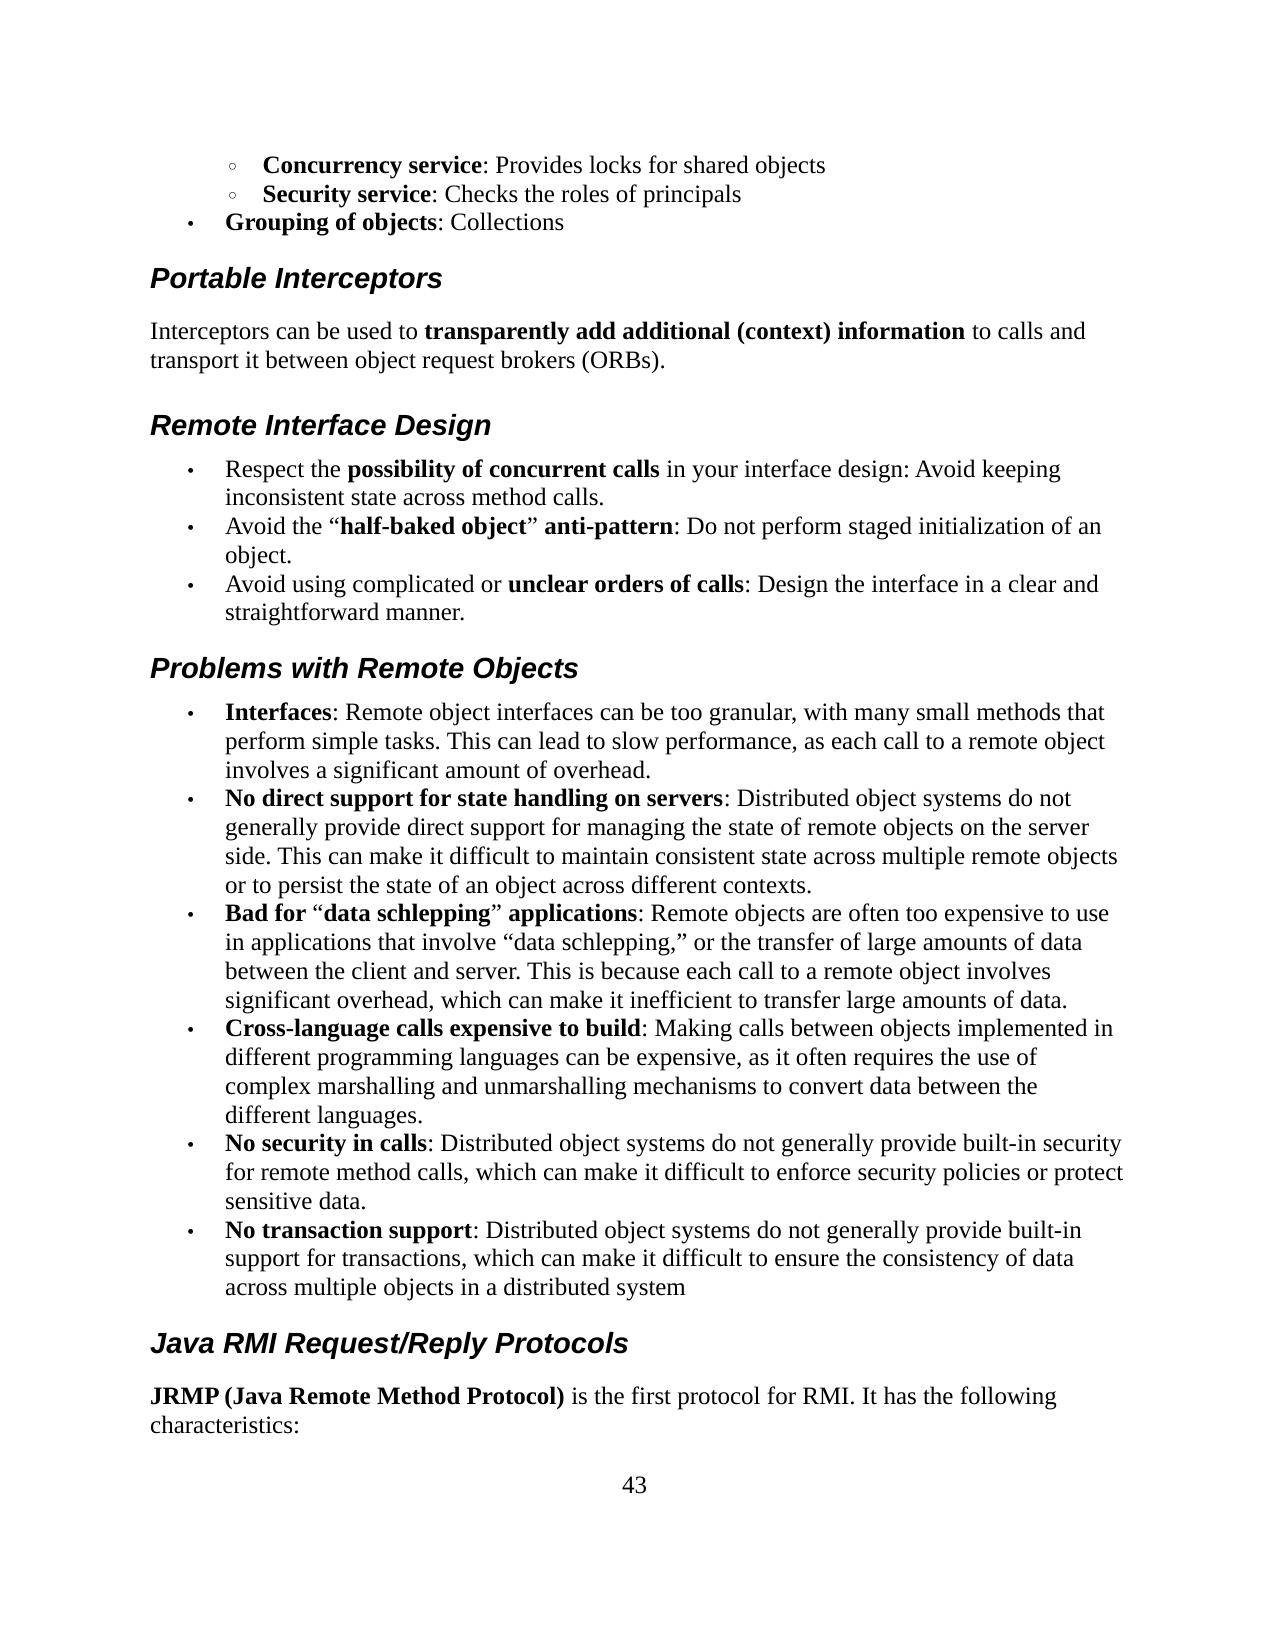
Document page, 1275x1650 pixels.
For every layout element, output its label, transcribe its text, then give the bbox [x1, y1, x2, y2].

subtitle Problems with Remote Objects [150, 651, 1125, 685]
list Respect the possibility of concurrent calls in your interface design: Avoid keeping inconsistent state across method calls. [187, 454, 1125, 511]
list No direct support for state handling on servers: Distributed object systems do not generally provide direct support for managing the state of remote objects on the server side. This can make it difficult to maintain consistent state across multiple remote objects or to persist the state of an object across different contexts. [187, 783, 1125, 898]
subtitle Remote Interface Design [150, 408, 1125, 441]
text Interceptors can be used to transparently add additional (context) information to calls and transport it between object request brokers (ORBs). [150, 316, 1125, 374]
list Interfaces: Remote object interfaces can be too granular, with many small methods that perform simple tasks. This can lead to slow performance, as each call to a remote object involves a significant amount of overhead. [187, 697, 1125, 783]
subtitle Portable Interceptors [150, 261, 1125, 295]
list Avoid using complicated or unclear orders of calls: Design the interface in a clear and straightforward manner. [187, 569, 1125, 626]
list Bad for “data schlepping” applications: Remote objects are often too expensive to use in applications that involve “data schlepping,” or the transfer of large amounts of data between the client and server. This is because each call to a remote object involves significant overhead, which can make it inefficient to transfer large amounts of data. [187, 898, 1125, 1013]
list Avoid the “half-baked object” anti-pattern: Do not perform staged initialization of an object. [187, 511, 1125, 569]
list Security service: Checks the roles of principals [225, 179, 1125, 207]
list Cross-language calls expensive to build: Making calls between objects implemented in different programming languages can be expensive, as it often requires the use of complex marshalling and unmarshalling mechanisms to convert data between the different languages. [187, 1013, 1125, 1128]
list No security in calls: Distributed object systems do not generally provide built-in security for remote method calls, which can make it difficult to enforce security policies or protect sensitive data. [187, 1128, 1125, 1215]
list Grouping of objects: Collections [187, 207, 1125, 236]
text JRMP (Java Remote Method Protocol) is the first protocol for RMI. It has the following characteristics: [150, 1381, 1125, 1438]
list Concurrency service: Provides locks for shared objects [225, 150, 1125, 179]
subtitle Java RMI Request/Reply Protocols [150, 1326, 1125, 1359]
list No transaction support: Distributed object systems do not generally provide built-in support for transactions, which can make it difficult to ensure the consistency of data across multiple objects in a distributed system [187, 1215, 1125, 1301]
